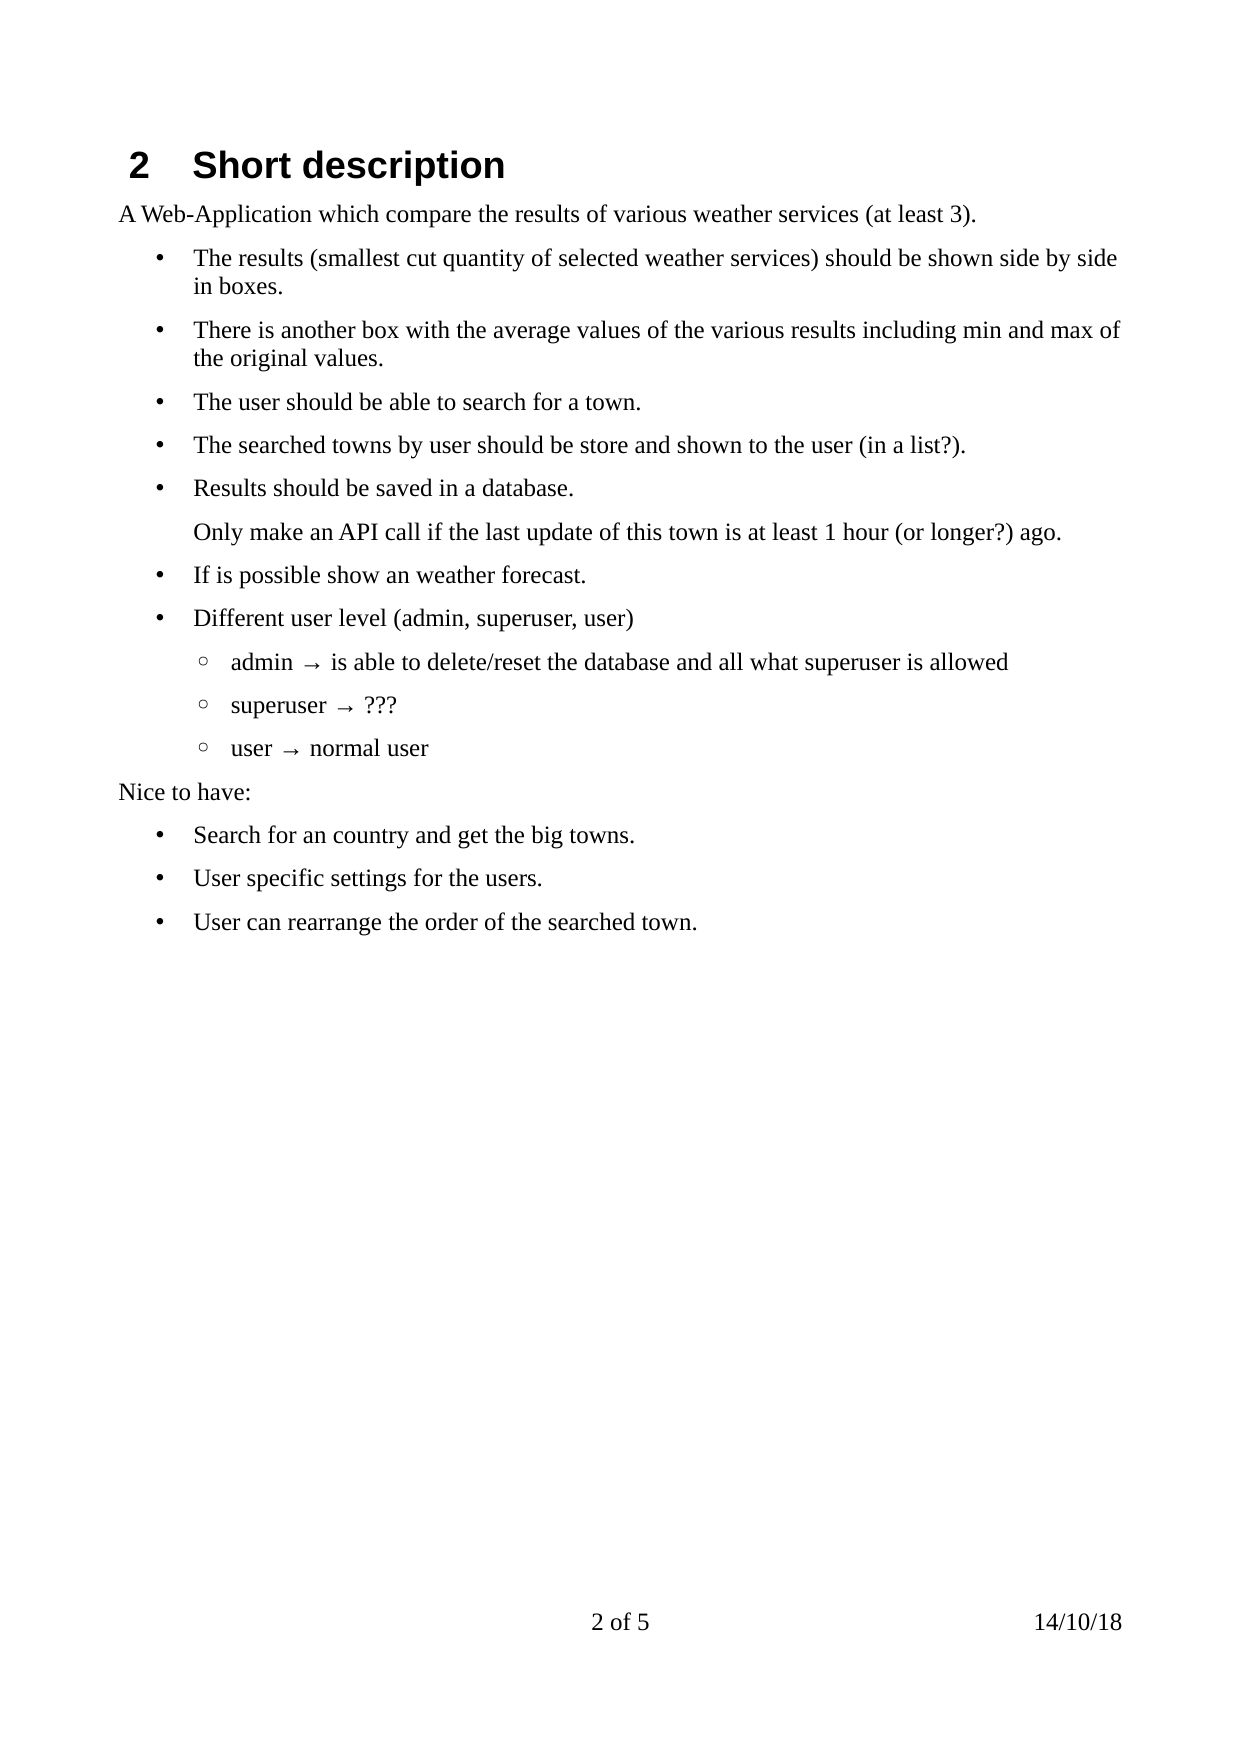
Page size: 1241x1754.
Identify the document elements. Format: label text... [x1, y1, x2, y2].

list The searched towns by user should be store and shown to the user (in a list?). [156, 430, 1122, 459]
list superuser → ??? [193, 690, 1122, 719]
list Different user level (admin, superuser, user) [156, 603, 1122, 632]
list admin → is able to delete/reset the database and all what superuser is allowed [193, 647, 1122, 676]
list Only make an API call if the last update of this town is at least 1 hour (or longer?) ago. [156, 517, 1122, 546]
list The results (smallest cut quantity of selected weather services) should be shown side by side in boxes. [156, 243, 1122, 300]
list There is another box with the average values of the various results including min and max of the original values. [156, 315, 1122, 372]
list If is possible show an weather forecast. [156, 560, 1122, 589]
text Nice to have: [118, 777, 1122, 806]
list The user should be able to search for a town. [156, 387, 1122, 416]
list User specific settings for the users. [156, 863, 1122, 892]
text A Web-Application which compare the results of various weather services (at least 3). [118, 199, 1122, 228]
list User can rearrange the order of the searched town. [156, 907, 1122, 936]
list user → normal user [193, 733, 1122, 762]
list Results should be saved in a database. [156, 473, 1122, 502]
subtitle Short description [118, 143, 1122, 187]
list Search for an country and get the big towns. [156, 820, 1122, 849]
